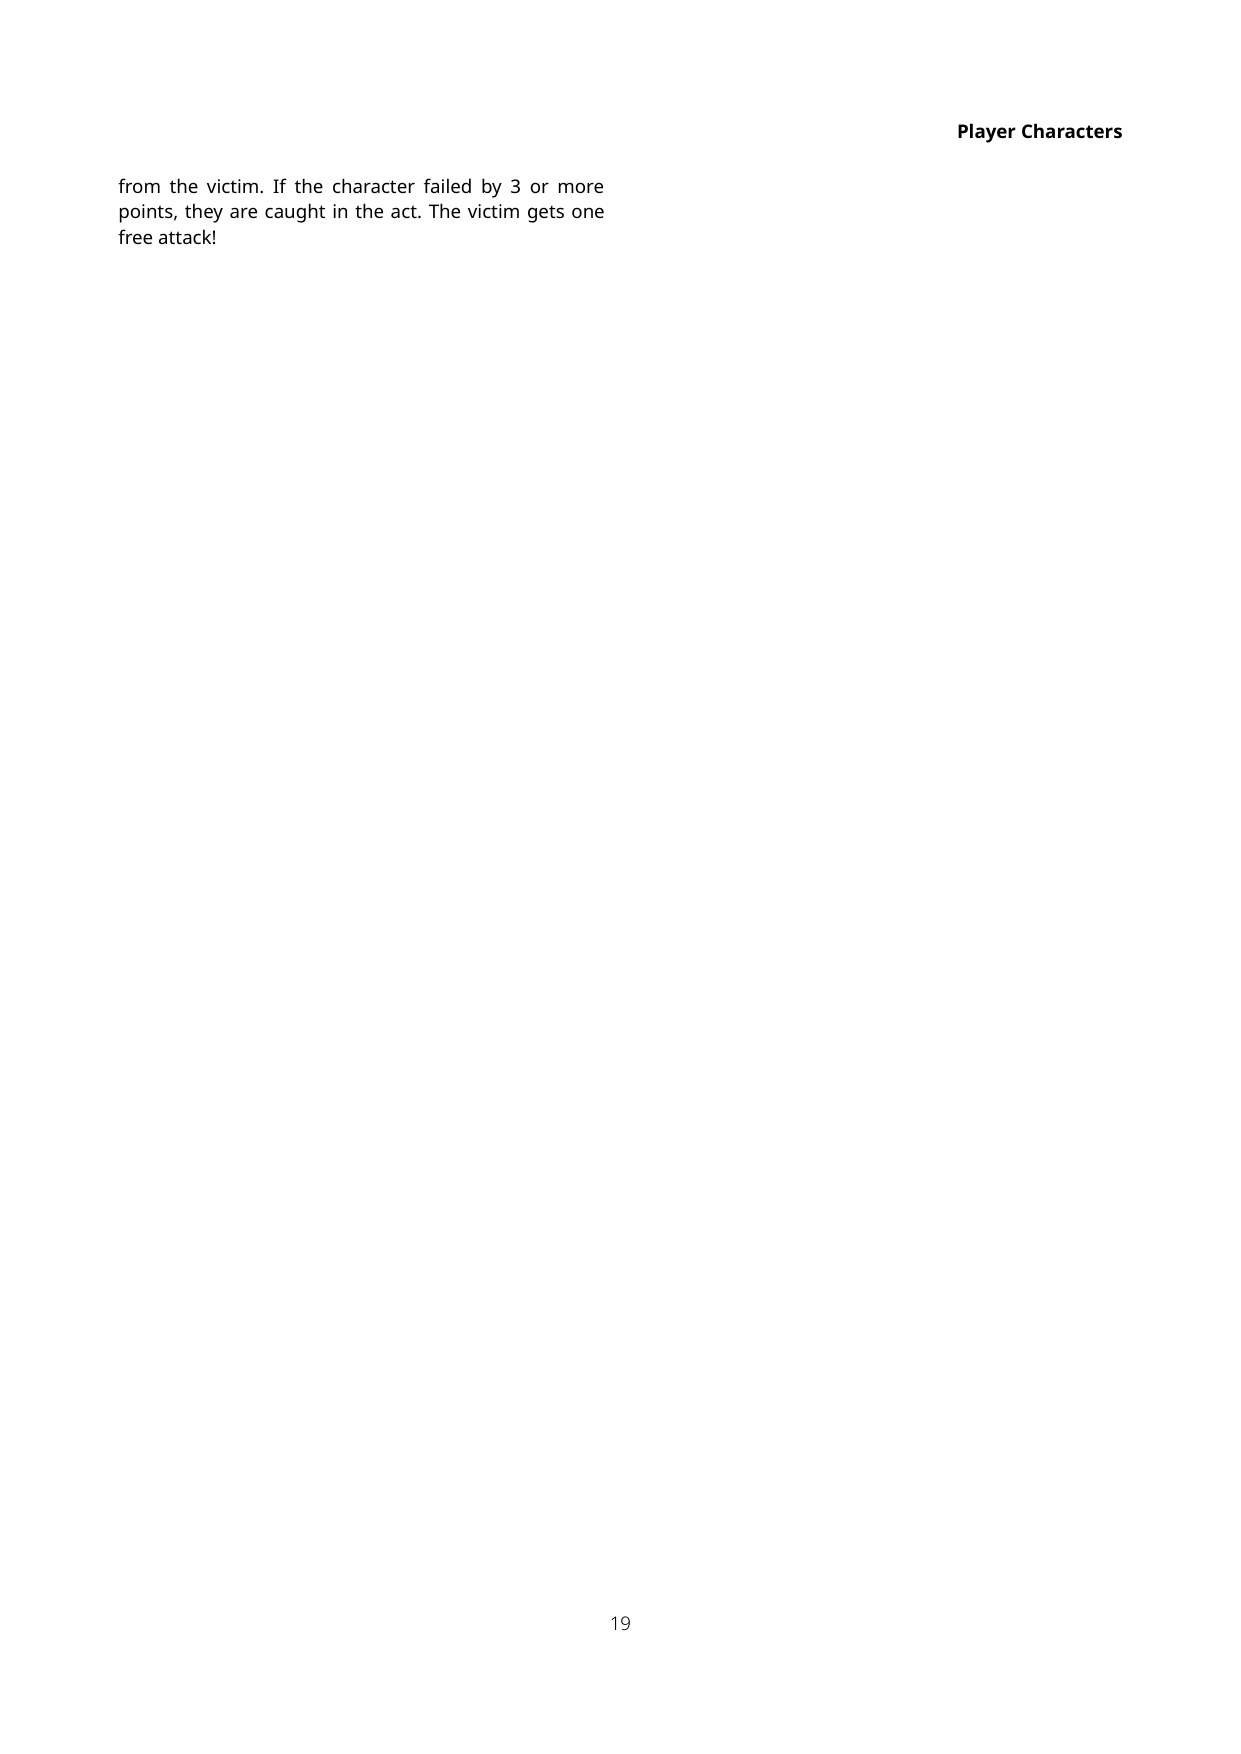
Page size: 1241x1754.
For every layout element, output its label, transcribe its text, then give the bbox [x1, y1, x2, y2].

text from the victim. If the character failed by 3 or more points, they are caught in the act. The victim gets one free attack! [118, 173, 605, 250]
